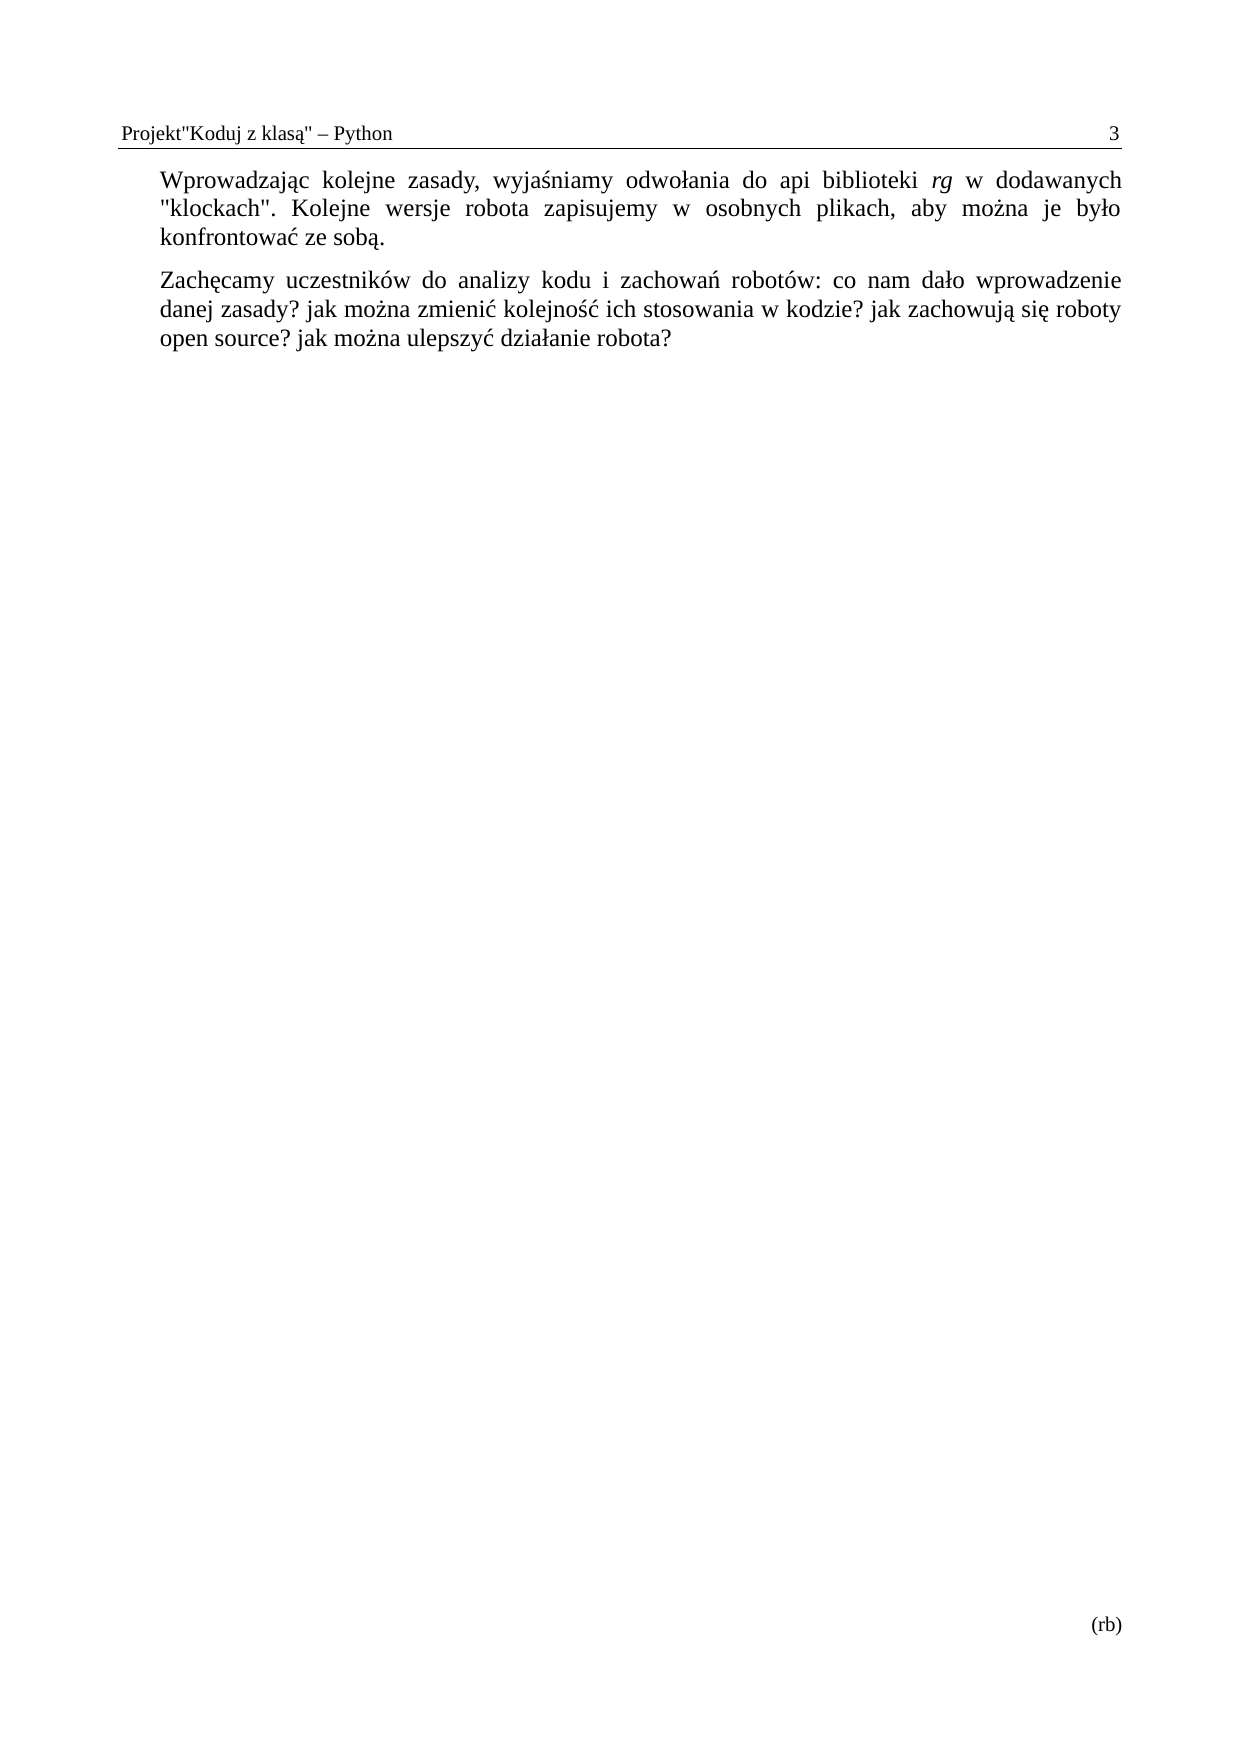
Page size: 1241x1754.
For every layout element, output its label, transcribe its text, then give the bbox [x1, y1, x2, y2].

text Zachęcamy uczestników do analizy kodu i zachowań robotów: co nam dało wprowadzenie danej zasady? jak można zmienić kolejność ich stosowania w kodzie? jak zachowują się roboty open source? jak można ulepszyć działanie robota? [159, 266, 1122, 352]
text Wprowadzając kolejne zasady, wyjaśniamy odwołania do api biblioteki rg w dodawanych "klockach". Kolejne wersje robota zapisujemy w osobnych plikach, aby można je było konfrontować ze sobą. [159, 165, 1122, 251]
